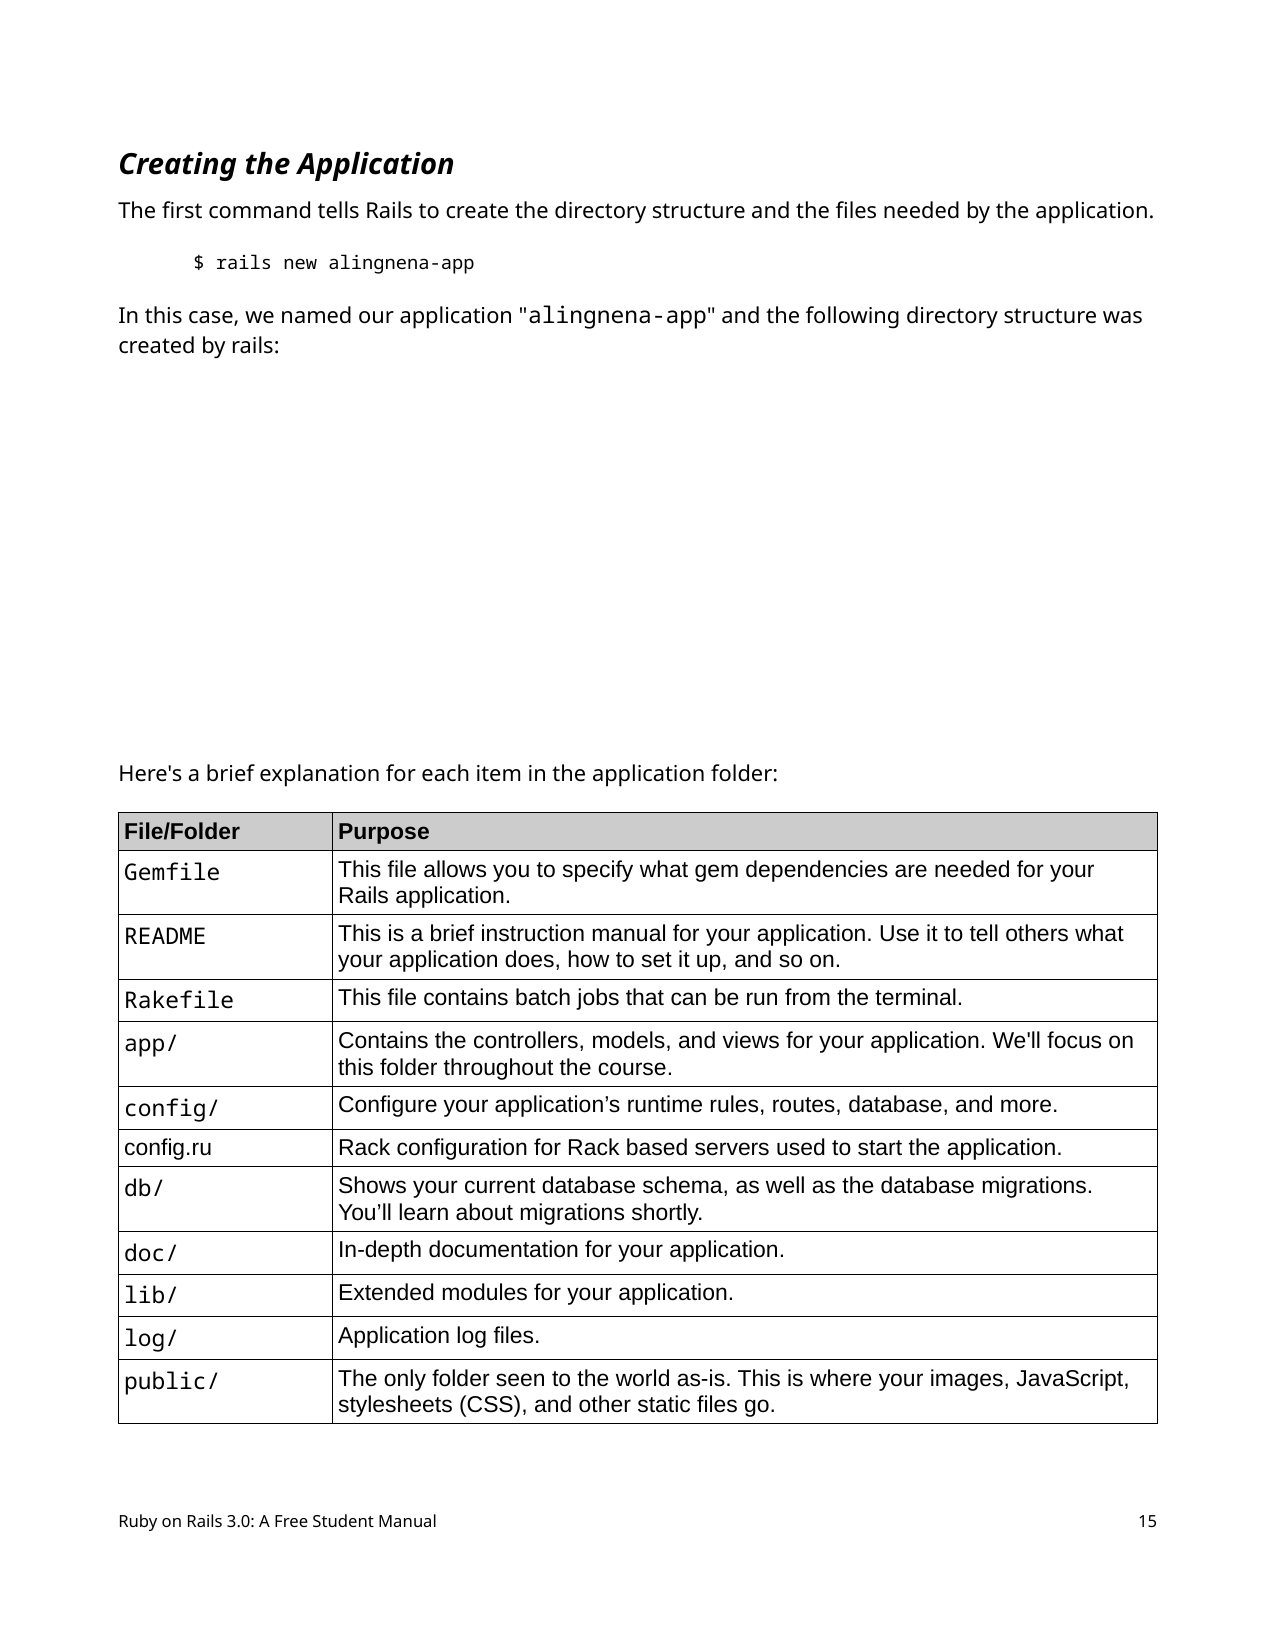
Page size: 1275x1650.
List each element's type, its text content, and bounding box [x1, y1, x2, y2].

table_cell The only folder seen to the world as-is. This is where your images, JavaScript, stylesheets (CSS), and other static files go. [333, 1360, 1157, 1423]
table_cell Application log files. [333, 1317, 1157, 1359]
table_cell This file contains batch jobs that can be run from the terminal. [333, 980, 1157, 1021]
table_cell Rack configuration for Rack based servers used to start the application. [333, 1130, 1157, 1166]
table_cell This file allows you to specify what gem dependencies are needed for your Rails application. [333, 851, 1157, 914]
text In this case, we named our application "alingnena-app" and the following directory structure was created by rails: [118, 298, 1157, 359]
table_cell Configure your application’s runtime rules, routes, database, and more. [333, 1087, 1157, 1128]
table_cell doc/ [119, 1232, 332, 1273]
table_cell lib/ [119, 1275, 332, 1316]
table_cell db/ [119, 1167, 332, 1231]
table_cell Shows your current database schema, as well as the database migrations. You’ll learn about migrations shortly. [333, 1167, 1157, 1231]
table_cell Gemfile [119, 851, 332, 914]
table_header File/Folder [119, 813, 332, 850]
table_cell Rakefile [119, 980, 332, 1021]
table_cell Contains the controllers, models, and views for your application. We'll focus on this folder throughout the course. [333, 1022, 1157, 1086]
text Here's a brief explanation for each item in the application folder: [118, 758, 1157, 788]
table_header Purpose [333, 813, 1157, 850]
text $ rails new alingnena-app [193, 249, 1157, 274]
text The first command tells Rails to create the directory structure and the files needed by the application. [118, 195, 1157, 225]
table_cell config.ru [119, 1130, 332, 1166]
table_cell app/ [119, 1022, 332, 1086]
subtitle Creating the Application [118, 143, 1157, 183]
table_cell In-depth documentation for your application. [333, 1232, 1157, 1273]
table_cell README [119, 915, 332, 978]
table_cell Extended modules for your application. [333, 1275, 1157, 1316]
table_cell config/ [119, 1087, 332, 1128]
table_cell log/ [119, 1317, 332, 1359]
table_cell public/ [119, 1360, 332, 1423]
table_cell This is a brief instruction manual for your application. Use it to tell others what your application does, how to set it up, and so on. [333, 915, 1157, 978]
